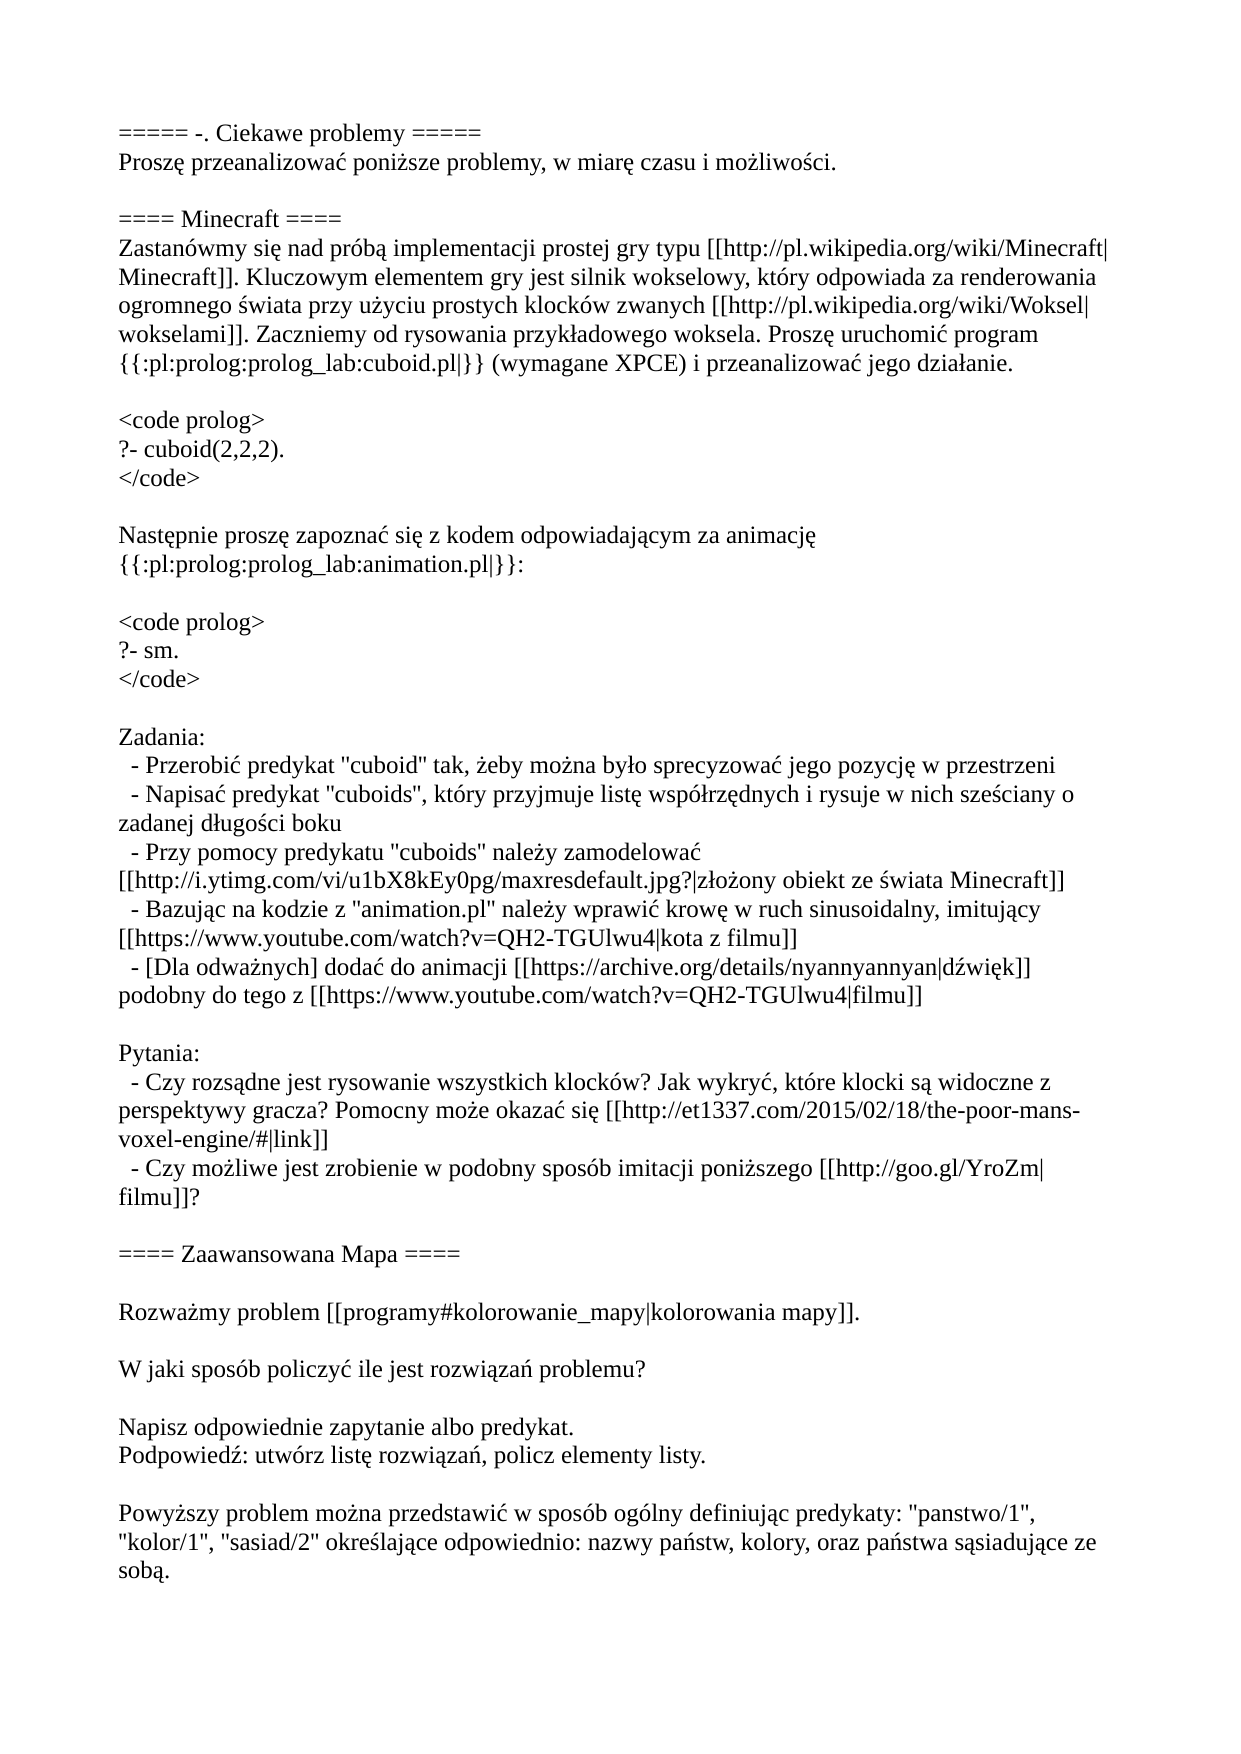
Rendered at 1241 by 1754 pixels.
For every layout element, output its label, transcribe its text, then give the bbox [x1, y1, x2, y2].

text Rozważmy problem [[programy#kolorowanie_mapy|kolorowania mapy]]. [118, 1297, 1122, 1326]
text Zastanówmy się nad próbą implementacji prostej gry typu [[http://pl.wikipedia.org/wiki/Minecraft|Minecraft]]. Kluczowym elementem gry jest silnik wokselowy, który odpowiada za renderowania ogromnego świata przy użyciu prostych klocków zwanych [[http://pl.wikipedia.org/wiki/Woksel|wokselami]]. Zaczniemy od rysowania przykładowego woksela. Proszę uruchomić program {{:pl:prolog:prolog_lab:cuboid.pl|}} (wymagane XPCE) i przeanalizować jego działanie. [118, 233, 1122, 377]
text ==== Zaawansowana Mapa ==== [118, 1239, 1122, 1268]
text - Przerobić predykat ''cuboid'' tak, żeby można było sprecyzować jego pozycję w przestrzeni [118, 751, 1122, 779]
text Podpowiedź: utwórz listę rozwiązań, policz elementy listy. [118, 1441, 1122, 1469]
text <code prolog> [118, 406, 1122, 434]
text </code> [118, 664, 1122, 693]
text ===== -. Ciekawe problemy ===== [118, 118, 1122, 147]
text - Napisać predykat ''cuboids'', który przyjmuje listę współrzędnych i rysuje w nich sześciany o zadanej długości boku [118, 779, 1122, 837]
text <code prolog> [118, 607, 1122, 636]
text W jaki sposób policzyć ile jest rozwiązań problemu? [118, 1354, 1122, 1383]
text - Czy możliwe jest zrobienie w podobny sposób imitacji poniższego [[http://goo.gl/YroZm|filmu]]? [118, 1153, 1122, 1211]
text - Czy rozsądne jest rysowanie wszystkich klocków? Jak wykryć, które klocki są widoczne z perspektywy gracza? Pomocny może okazać się [[http://et1337.com/2015/02/18/the-poor-mans-voxel-engine/#|link]] [118, 1067, 1122, 1153]
text Proszę przeanalizować poniższe problemy, w miarę czasu i możliwości. [118, 147, 1122, 176]
text ?- sm. [118, 636, 1122, 664]
text Pytania: [118, 1038, 1122, 1067]
text Zadania: [118, 722, 1122, 751]
text - Bazując na kodzie z ''animation.pl'' należy wprawić krowę w ruch sinusoidalny, imitujący [[https://www.youtube.com/watch?v=QH2-TGUlwu4|kota z filmu]] [118, 894, 1122, 952]
text Napisz odpowiednie zapytanie albo predykat. [118, 1412, 1122, 1441]
text Powyższy problem można przedstawić w sposób ogólny definiując predykaty: ''panstwo/1'', ''kolor/1'', ''sasiad/2'' określające odpowiednio: nazwy państw, kolory, oraz państwa sąsiadujące ze sobą. [118, 1498, 1122, 1584]
text ?- cuboid(2,2,2). [118, 434, 1122, 463]
text - [Dla odważnych] dodać do animacji [[https://archive.org/details/nyannyannyan|dźwięk]] podobny do tego z [[https://www.youtube.com/watch?v=QH2-TGUlwu4|filmu]] [118, 952, 1122, 1009]
text - Przy pomocy predykatu ''cuboids'' należy zamodelować [[http://i.ytimg.com/vi/u1bX8kEy0pg/maxresdefault.jpg?|złożony obiekt ze świata Minecraft]] [118, 837, 1122, 894]
text ==== Minecraft ==== [118, 204, 1122, 233]
text </code> [118, 463, 1122, 492]
text Następnie proszę zapoznać się z kodem odpowiadającym za animację {{:pl:prolog:prolog_lab:animation.pl|}}: [118, 521, 1122, 578]
